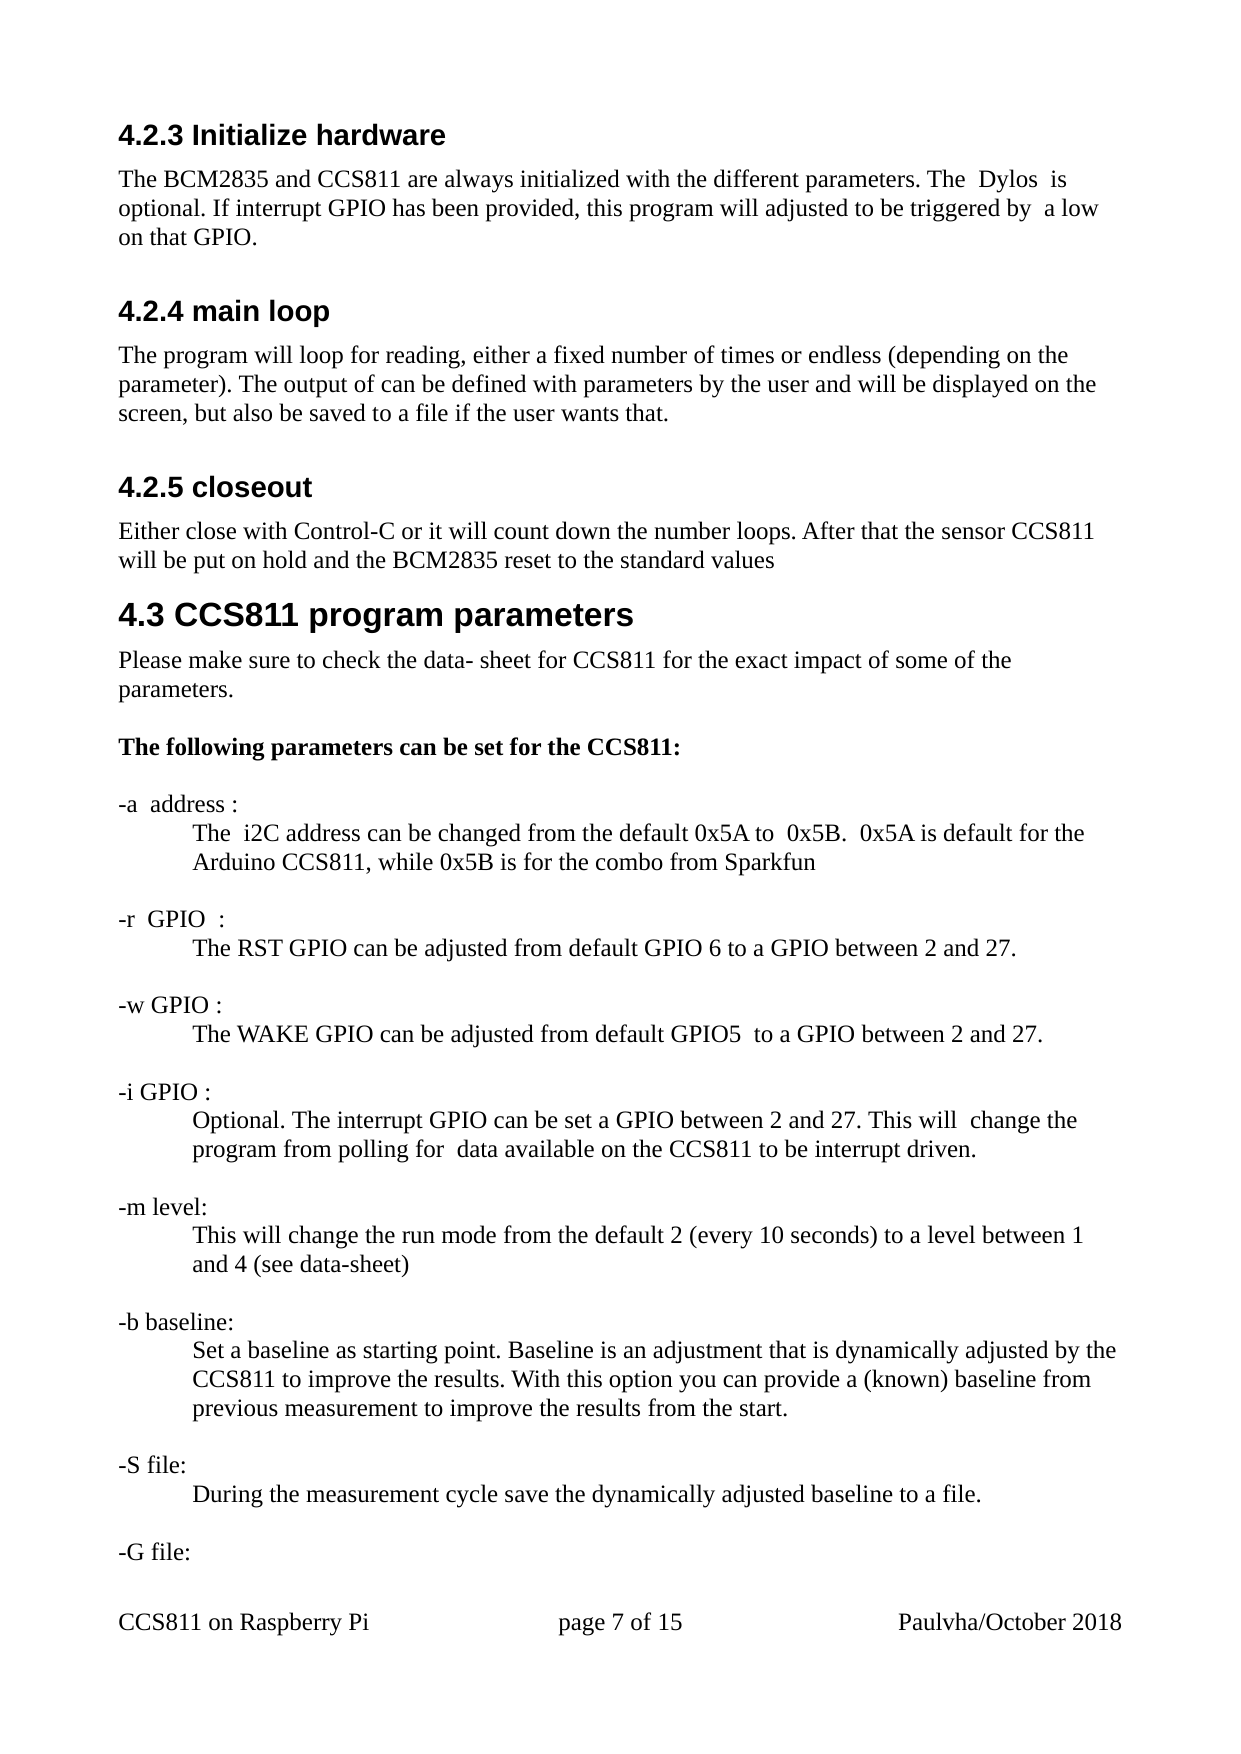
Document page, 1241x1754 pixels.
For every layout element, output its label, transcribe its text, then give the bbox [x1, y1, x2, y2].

text -G file: [118, 1537, 1122, 1566]
text The WAKE GPIO can be adjusted from default GPIO5 to a GPIO between 2 and 27. [118, 1019, 1122, 1048]
text The program will loop for reading, either a fixed number of times or endless (depending on the parameter). The output of can be defined with parameters by the user and will be displayed on the screen, but also be saved to a file if the user wants that. [118, 340, 1122, 426]
text The i2C address can be changed from the default 0x5A to 0x5B. 0x5A is default for the Arduino CCS811, while 0x5B is for the combo from Sparkfun [192, 818, 1122, 876]
text -S file: [118, 1451, 1122, 1479]
subtitle 4.2.5 closeout [118, 470, 1122, 503]
text The following parameters can be set for the CCS811: [118, 732, 1122, 761]
text This will change the run mode from the default 2 (every 10 seconds) to a level between 1 and 4 (see data-sheet) [192, 1221, 1122, 1278]
text -w GPIO : [118, 991, 1122, 1019]
text The RST GPIO can be adjusted from default GPIO 6 to a GPIO between 2 and 27. [118, 933, 1122, 962]
text Set a baseline as starting point. Baseline is an adjustment that is dynamically adjusted by the CCS811 to improve the results. With this option you can provide a (known) baseline from previous measurement to improve the results from the start. [192, 1336, 1122, 1422]
subtitle 4.3 CCS811 program parameters [118, 594, 1122, 633]
text -m level: [118, 1192, 1122, 1221]
text During the measurement cycle save the dynamically adjusted baseline to a file. [118, 1479, 1122, 1508]
text The BCM2835 and CCS811 are always initialized with the different parameters. The Dylos is optional. If interrupt GPIO has been provided, this program will adjusted to be triggered by a low on that GPIO. [118, 164, 1122, 251]
text -r GPIO : [118, 904, 1122, 933]
text -a address : [118, 789, 1122, 818]
text -b baseline: [118, 1307, 1122, 1336]
text Please make sure to check the data- sheet for CCS811 for the exact impact of some of the parameters. [118, 646, 1122, 703]
text -i GPIO : [118, 1077, 1122, 1106]
subtitle 4.2.4 main loop [118, 294, 1122, 328]
text Optional. The interrupt GPIO can be set a GPIO between 2 and 27. This will change the program from polling for data available on the CCS811 to be interrupt driven. [192, 1106, 1122, 1163]
text Either close with Control-C or it will count down the number loops. After that the sensor CCS811 will be put on hold and the BCM2835 reset to the standard values [118, 516, 1122, 573]
subtitle 4.2.3 Initialize hardware [118, 118, 1122, 152]
